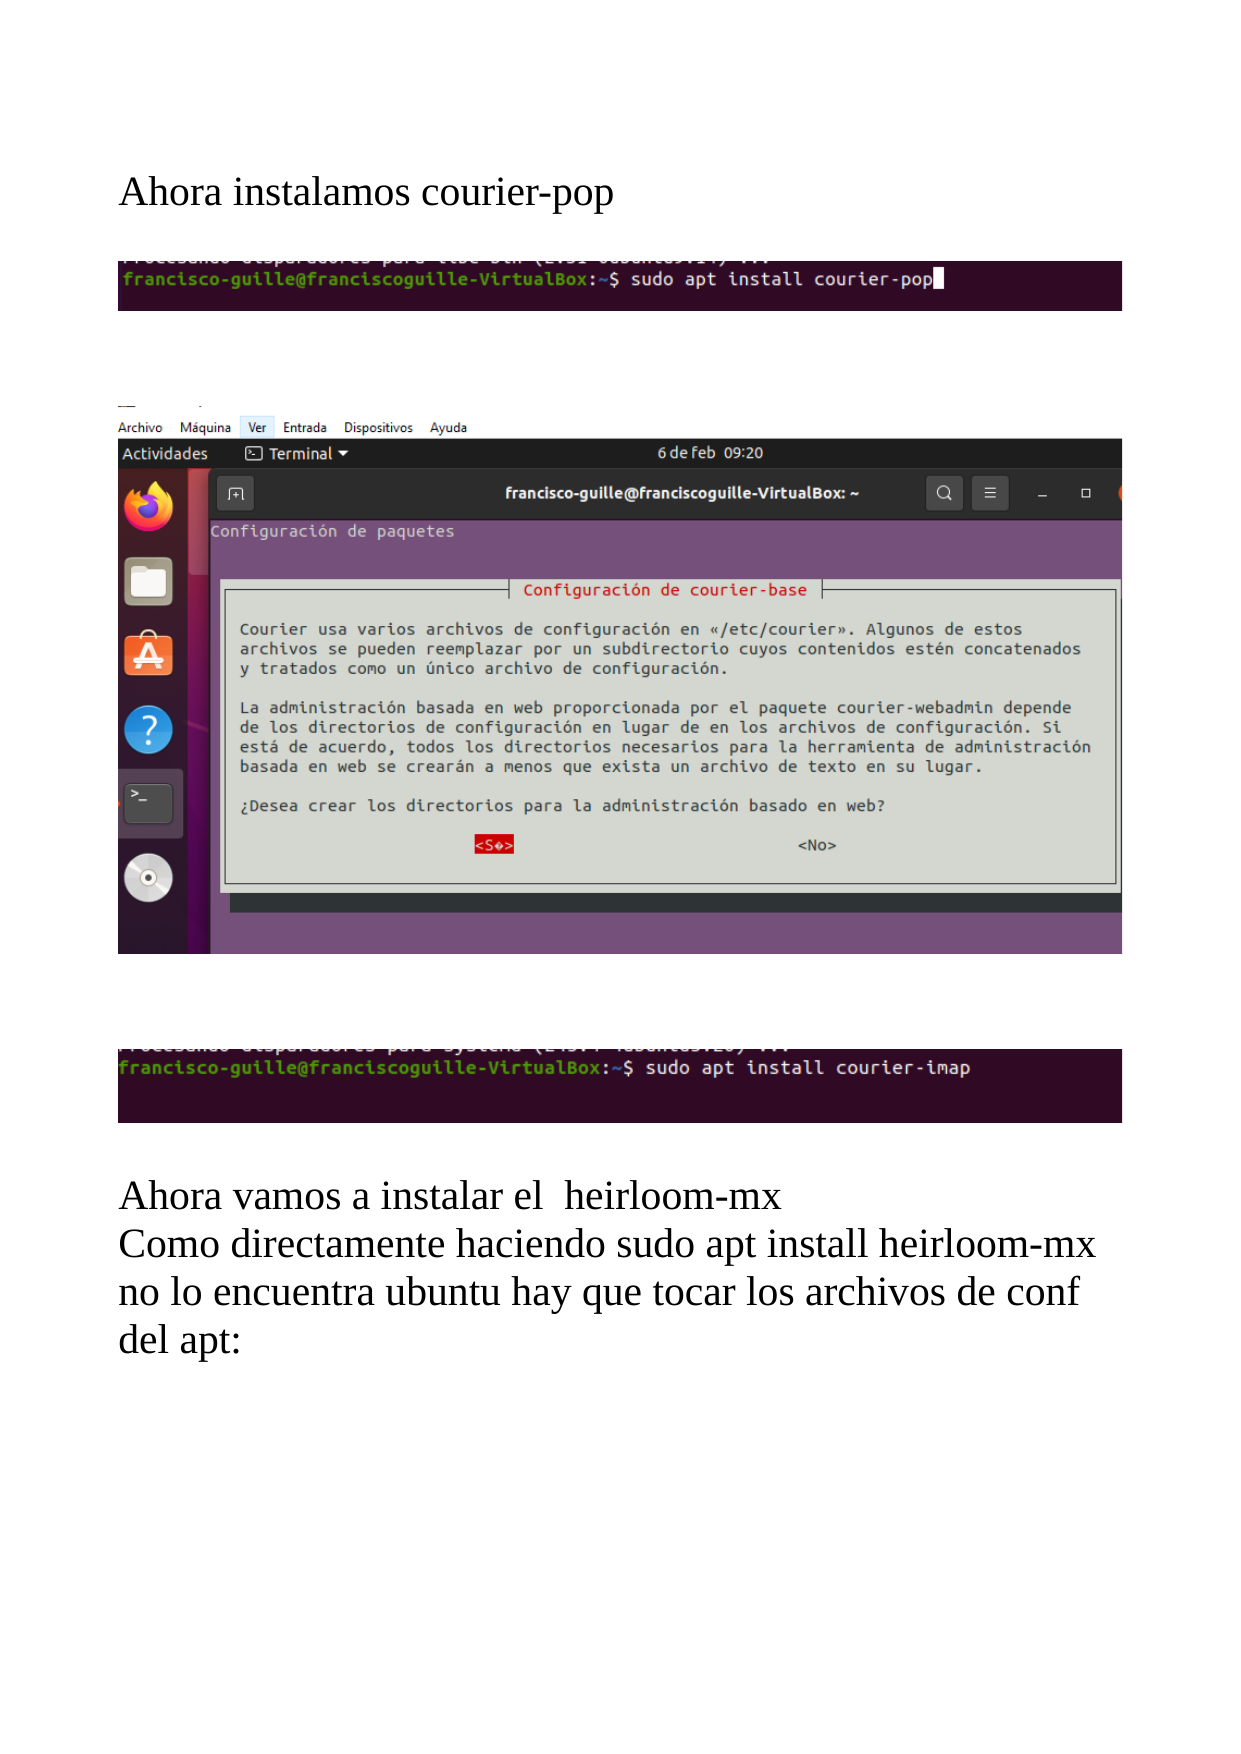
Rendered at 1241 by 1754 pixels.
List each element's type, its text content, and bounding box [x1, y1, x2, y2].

text Ahora vamos a instalar el heirloom-mx [118, 1171, 1122, 1218]
text Como directamente haciendo sudo apt install heirloom-mx no lo encuentra ubuntu hay que tocar los archivos de conf del apt: [118, 1218, 1122, 1362]
picture [118, 261, 1123, 311]
text Ahora instalamos courier-pop [118, 166, 1122, 214]
picture [118, 406, 1123, 954]
picture [118, 1049, 1123, 1123]
